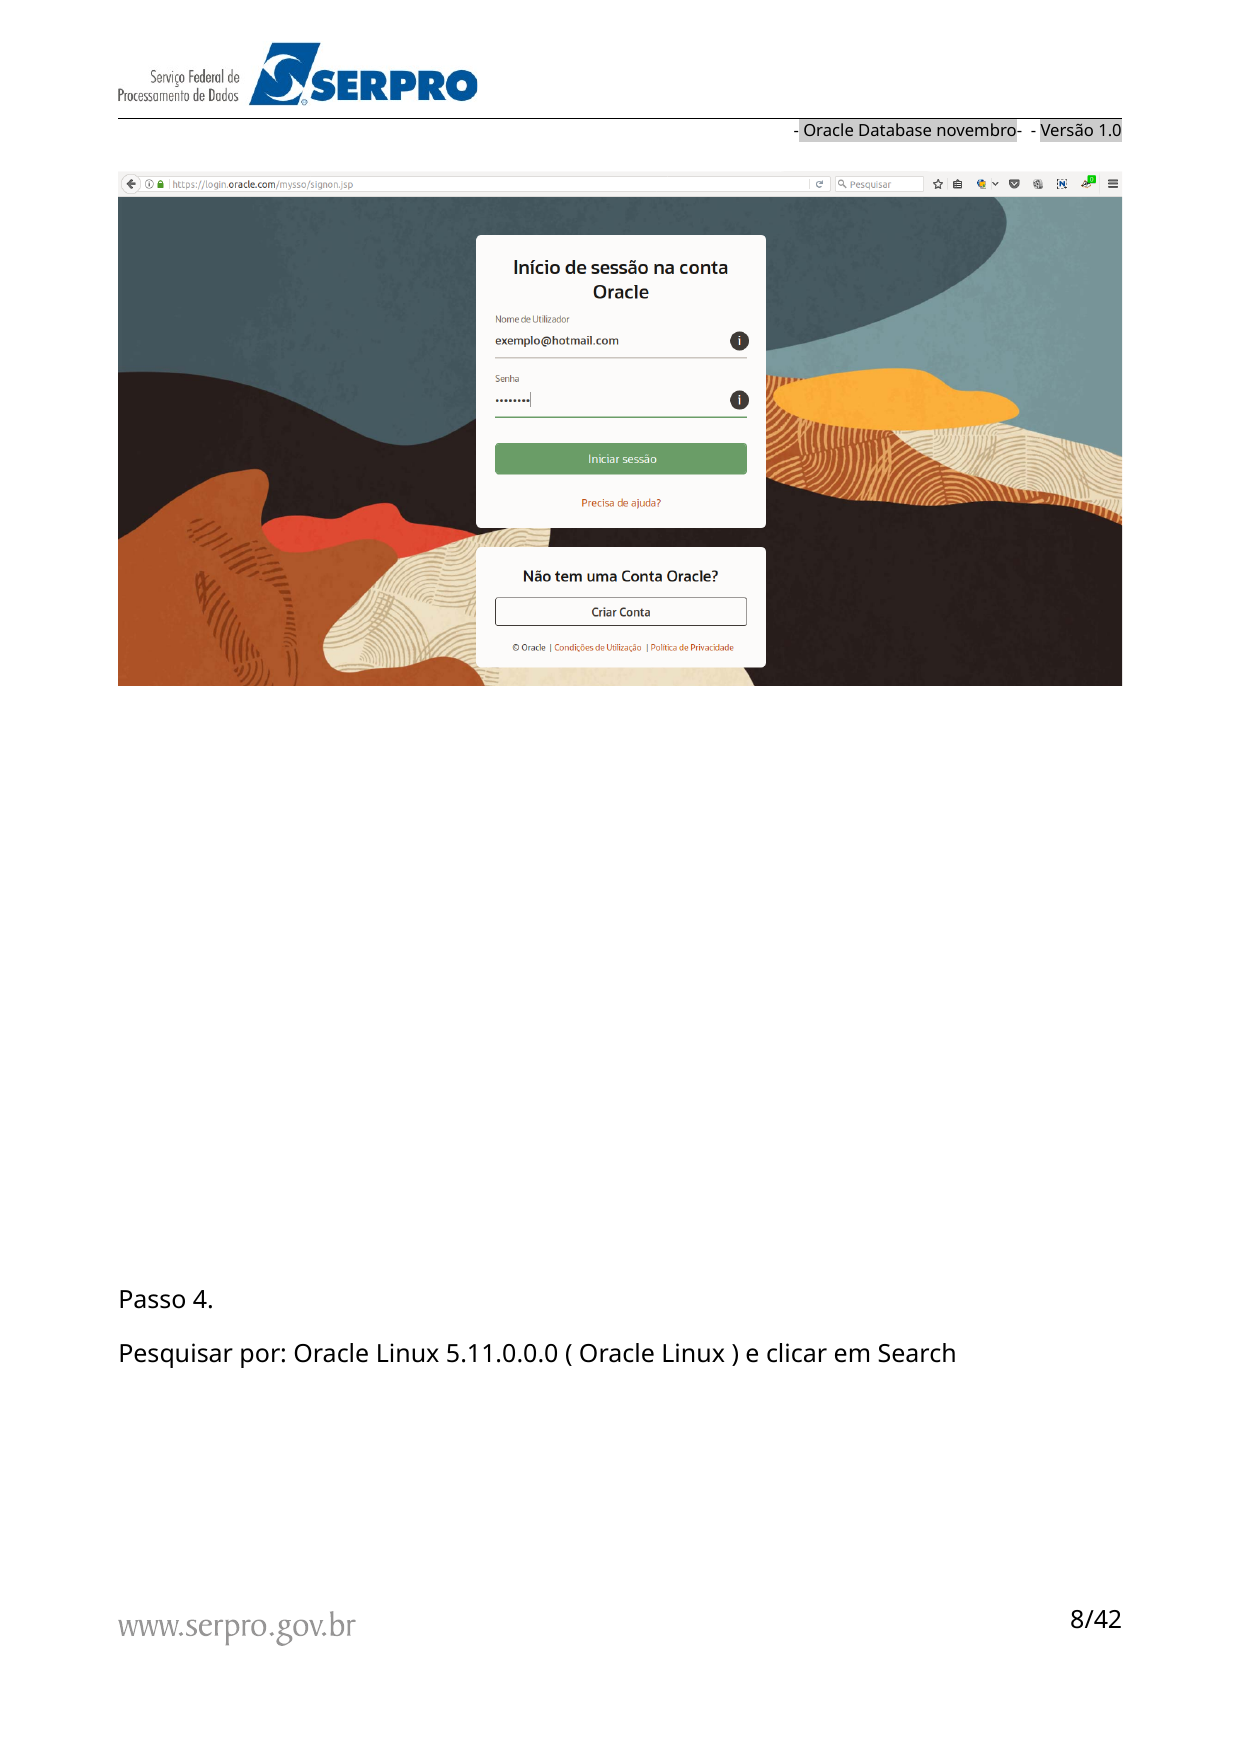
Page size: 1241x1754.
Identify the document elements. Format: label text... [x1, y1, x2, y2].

picture [118, 171, 1123, 686]
text Passo 4. [118, 1282, 1122, 1316]
picture [118, 41, 478, 106]
text Pesquisar por: Oracle Linux 5.11.0.0.0 ( Oracle Linux ) e clicar em Search [118, 1336, 1122, 1370]
